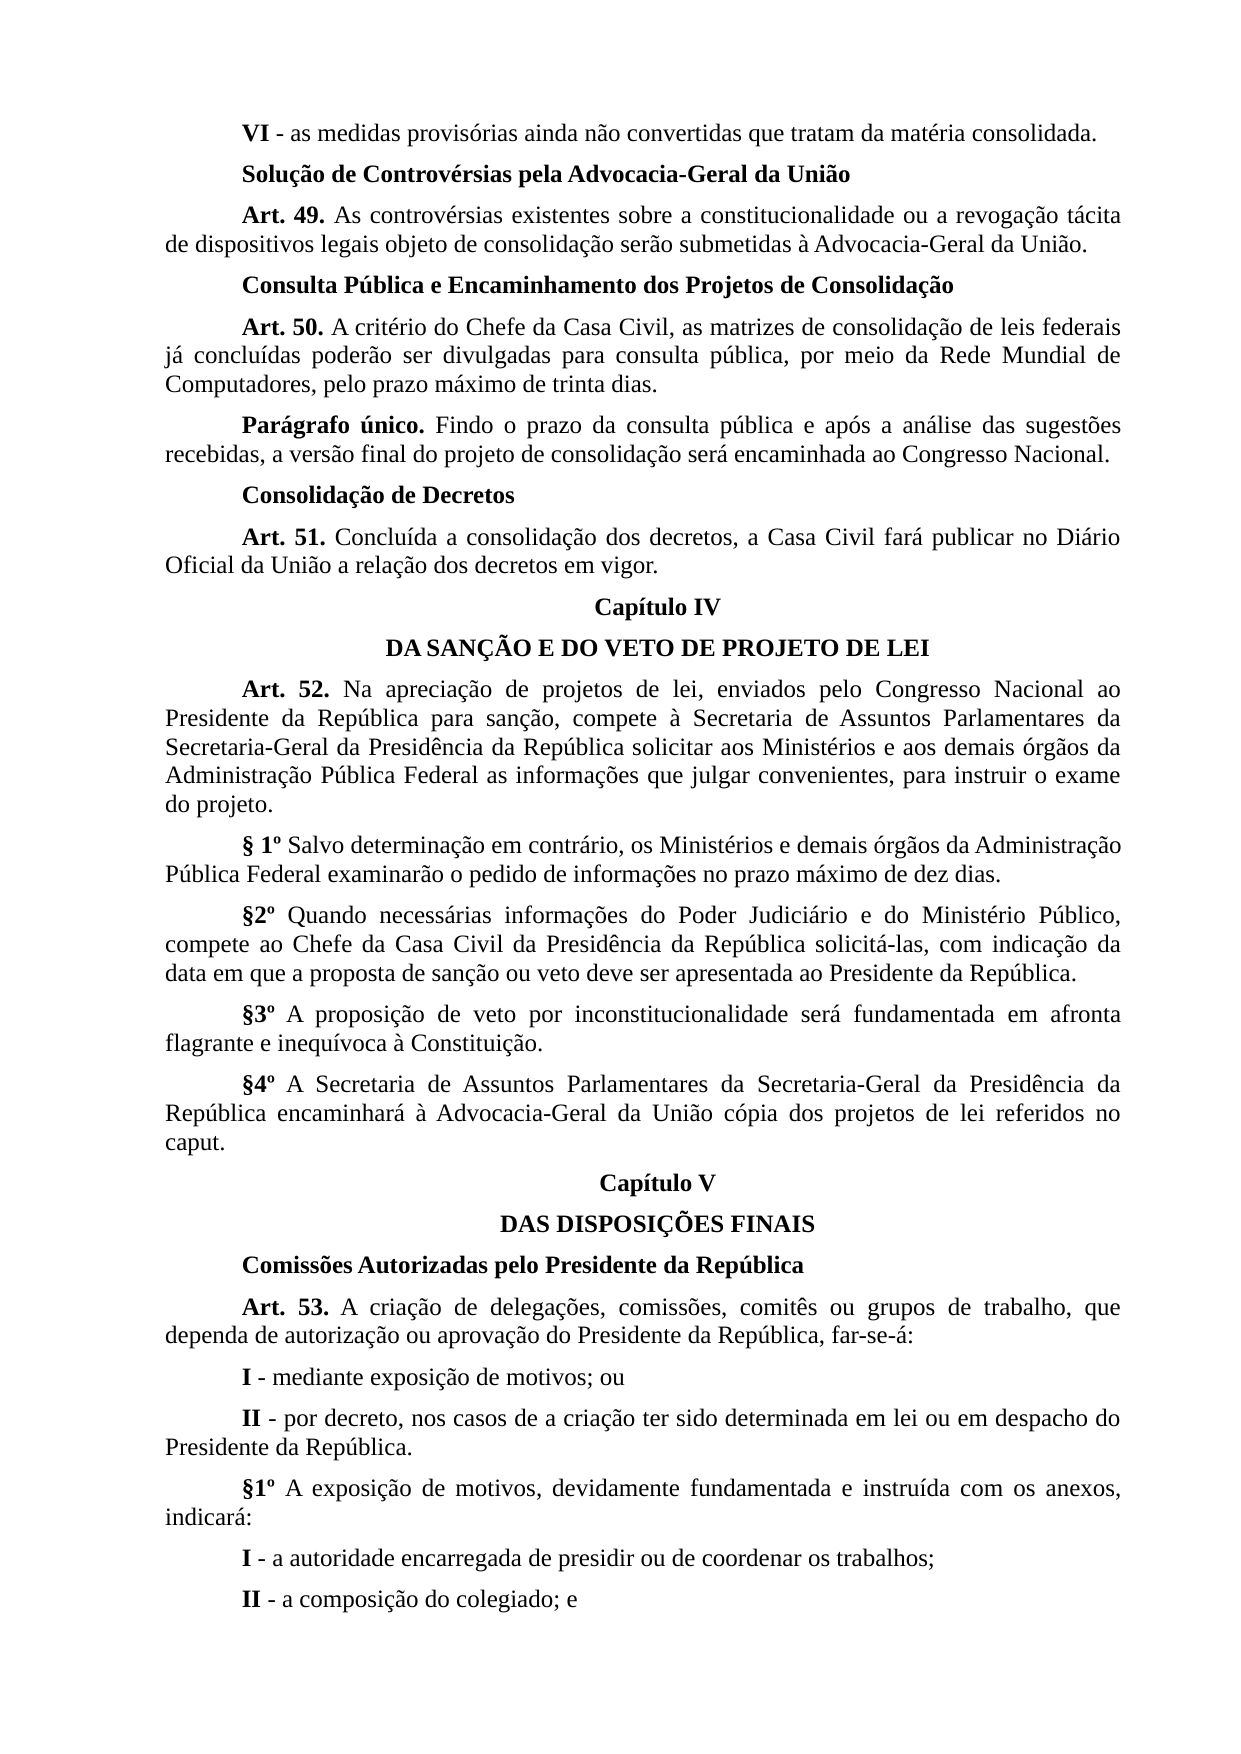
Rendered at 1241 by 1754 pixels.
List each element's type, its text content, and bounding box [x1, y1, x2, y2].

text II - a composição do colegiado; e [165, 1584, 1122, 1613]
text Art. 53. A criação de delegações, comissões, comitês ou grupos de trabalho, que dependa de autorização ou aprovação do Presidente da República, far-se-á: [165, 1292, 1122, 1349]
text Consulta Pública e Encaminhamento dos Projetos de Consolidação [165, 271, 1122, 299]
text Consolidação de Decretos [165, 481, 1122, 509]
text Parágrafo único. Findo o prazo da consulta pública e após a análise das sugestões recebidas, a versão final do projeto de consolidação será encaminhada ao Congresso Nacional. [165, 411, 1122, 468]
text Art. 51. Concluída a consolidação dos decretos, a Casa Civil fará publicar no Diário Oficial da União a relação dos decretos em vigor. [165, 522, 1122, 579]
text DAS DISPOSIÇÕES FINAIS [118, 1209, 1122, 1238]
text §1º A exposição de motivos, devidamente fundamentada e instruída com os anexos, indicará: [165, 1473, 1122, 1531]
text §2º Quando necessárias informações do Poder Judiciário e do Ministério Público, compete ao Chefe da Casa Civil da Presidência da República solicitá-las, com indicação da data em que a proposta de sanção ou veto deve ser apresentada ao Presidente da República. [165, 901, 1122, 987]
text § 1º Salvo determinação em contrário, os Ministérios e demais órgãos da Administração Pública Federal examinarão o pedido de informações no prazo máximo de dez dias. [165, 831, 1122, 888]
text DA SANÇÃO E DO VETO DE PROJETO DE LEI [118, 633, 1122, 662]
text Comissões Autorizadas pelo Presidente da República [165, 1251, 1122, 1279]
text §4º A Secretaria de Assuntos Parlamentares da Secretaria-Geral da Presidência da República encaminhará à Advocacia-Geral da União cópia dos projetos de lei referidos no caput. [165, 1069, 1122, 1156]
text I - a autoridade encarregada de presidir ou de coordenar os trabalhos; [165, 1543, 1122, 1572]
text I - mediante exposição de motivos; ou [165, 1362, 1122, 1391]
text §3º A proposição de veto por inconstitucionalidade será fundamentada em afronta flagrante e inequívoca à Constituição. [165, 999, 1122, 1057]
text Solução de Controvérsias pela Advocacia-Geral da União [165, 159, 1122, 188]
text Art. 49. As controvérsias existentes sobre a constitucionalidade ou a revogação tácita de dispositivos legais objeto de consolidação serão submetidas à Advocacia-Geral da União. [165, 201, 1122, 258]
text Art. 50. A critério do Chefe da Casa Civil, as matrizes de consolidação de leis federais já concluídas poderão ser divulgadas para consulta pública, por meio da Rede Mundial de Computadores, pelo prazo máximo de trinta dias. [165, 312, 1122, 398]
text II - por decreto, nos casos de a criação ter sido determinada em lei ou em despacho do Presidente da República. [165, 1403, 1122, 1461]
text Capítulo V [118, 1168, 1122, 1197]
text VI - as medidas provisórias ainda não convertidas que tratam da matéria consolidada. [165, 118, 1122, 147]
text Capítulo IV [118, 592, 1122, 621]
text Art. 52. Na apreciação de projetos de lei, enviados pelo Congresso Nacional ao Presidente da República para sanção, compete à Secretaria de Assuntos Parlamentares da Secretaria-Geral da Presidência da República solicitar aos Ministérios e aos demais órgãos da Administração Pública Federal as informações que julgar convenientes, para instruir o exame do projeto. [165, 674, 1122, 818]
